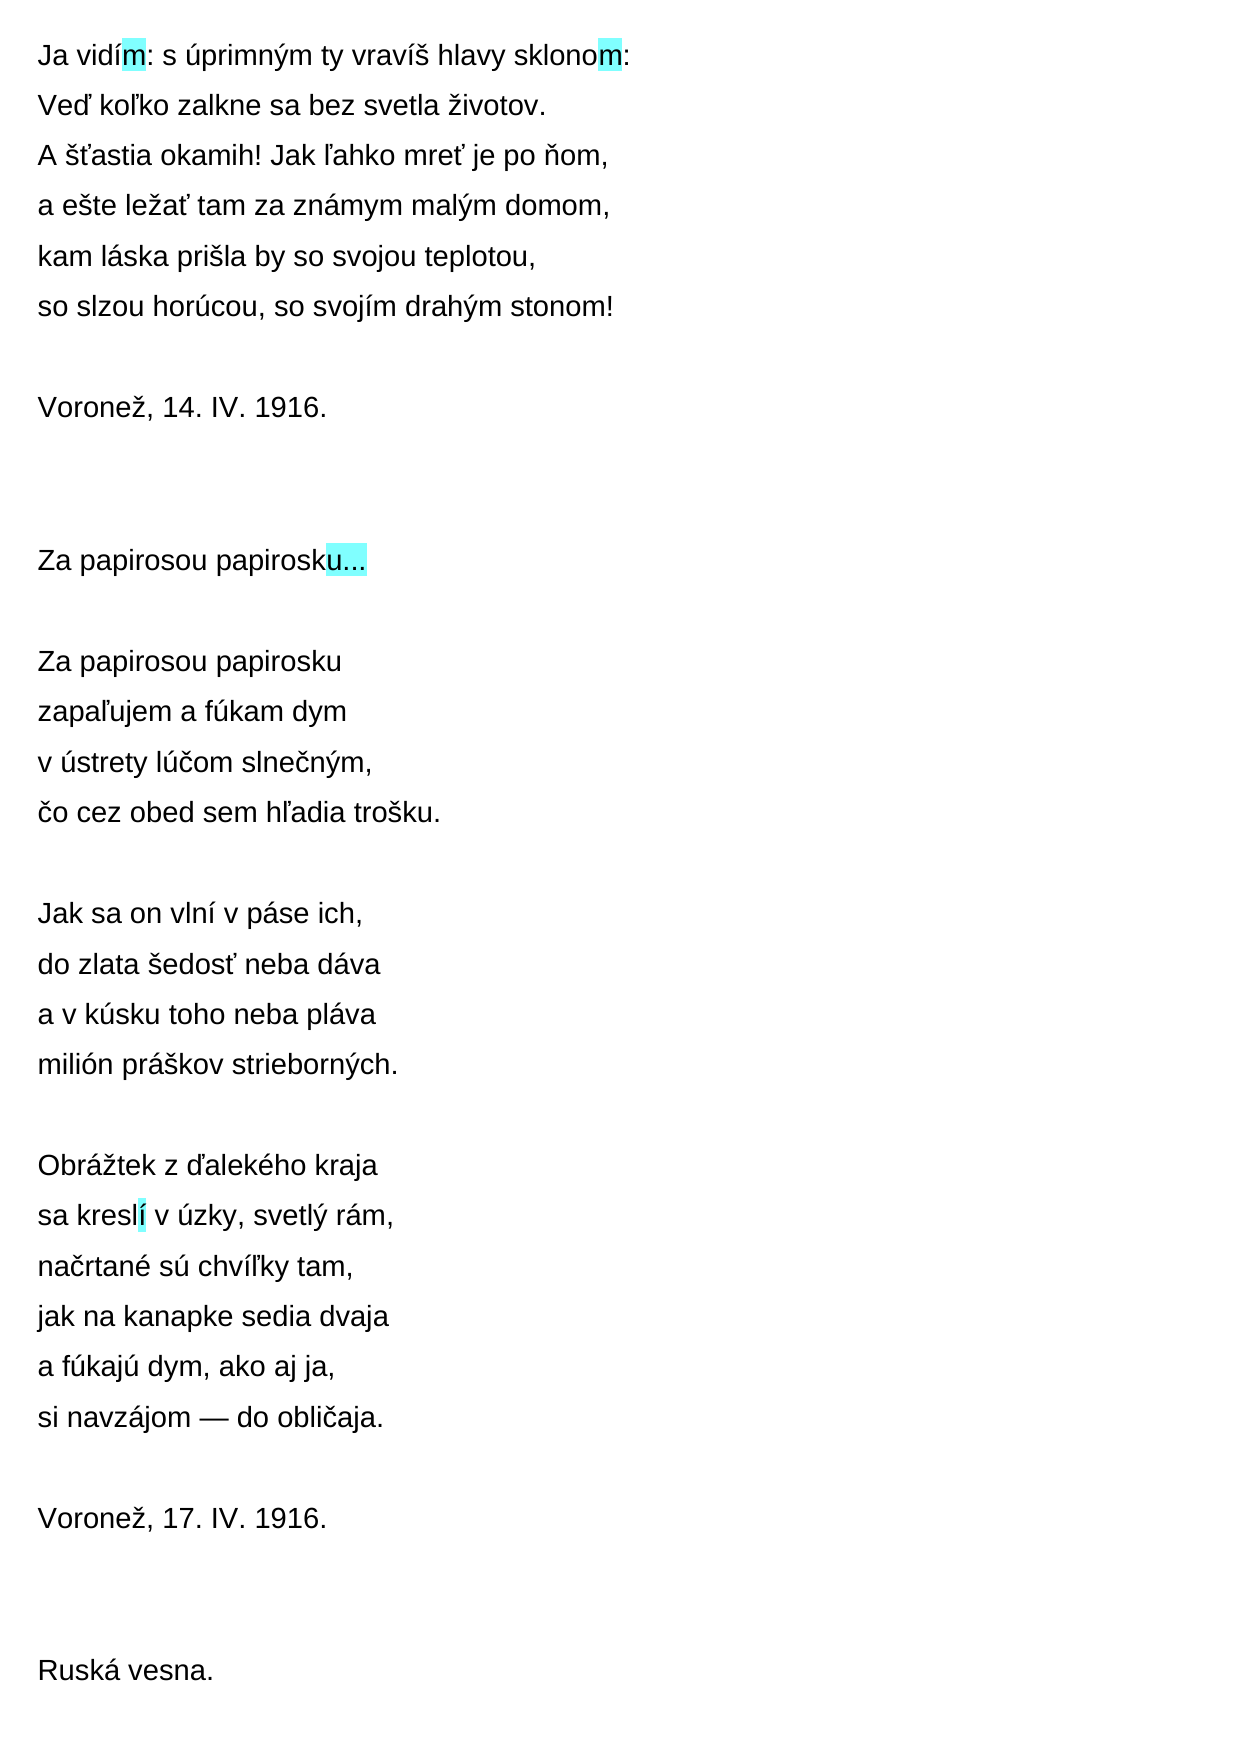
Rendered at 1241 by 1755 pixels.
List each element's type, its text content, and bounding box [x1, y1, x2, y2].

text Voronež, 14. IV. 1916. [37, 390, 1136, 424]
text Ja vidím: s úprimným ty vravíš hlavy sklonom: [37, 37, 1136, 71]
text A šťastia okamih! Jak ľahko mreť je po ňom, [37, 138, 1136, 172]
text do zlata šedosť neba dáva [37, 947, 1136, 980]
text Za papirosou papirosku... [37, 543, 1136, 576]
text Za papirosou papirosku [37, 644, 1136, 678]
text jak na kanapke sedia dvaja [37, 1299, 1136, 1332]
text milión práškov strieborných. [37, 1047, 1136, 1081]
subtitle Ruská vesna. [37, 1653, 1136, 1687]
text so slzou horúcou, so svojím drahým stonom! [37, 289, 1136, 323]
text v ústrety lúčom slnečným, [37, 745, 1136, 778]
text čo cez obed sem hľadia trošku. [37, 795, 1136, 829]
text zapaľujem a fúkam dym [37, 694, 1136, 728]
text sa kreslí v úzky, svetlý rám, [37, 1198, 1136, 1232]
text a v kúsku toho neba pláva [37, 997, 1136, 1031]
text si navzájom — do obličaja. [37, 1399, 1136, 1433]
text Obrážtek z ďalekého kraja [37, 1148, 1136, 1182]
text a ešte ležať tam za známym malým domom, [37, 188, 1136, 222]
text načrtané sú chvíľky tam, [37, 1249, 1136, 1282]
text Voronež, 17. IV. 1916. [37, 1501, 1136, 1534]
text kam láska prišla by so svojou teplotou, [37, 239, 1136, 272]
text a fúkajú dym, ako aj ja, [37, 1349, 1136, 1383]
text Veď koľko zalkne sa bez svetla životov. [37, 88, 1136, 121]
text Jak sa on vlní v páse ich, [37, 896, 1136, 930]
